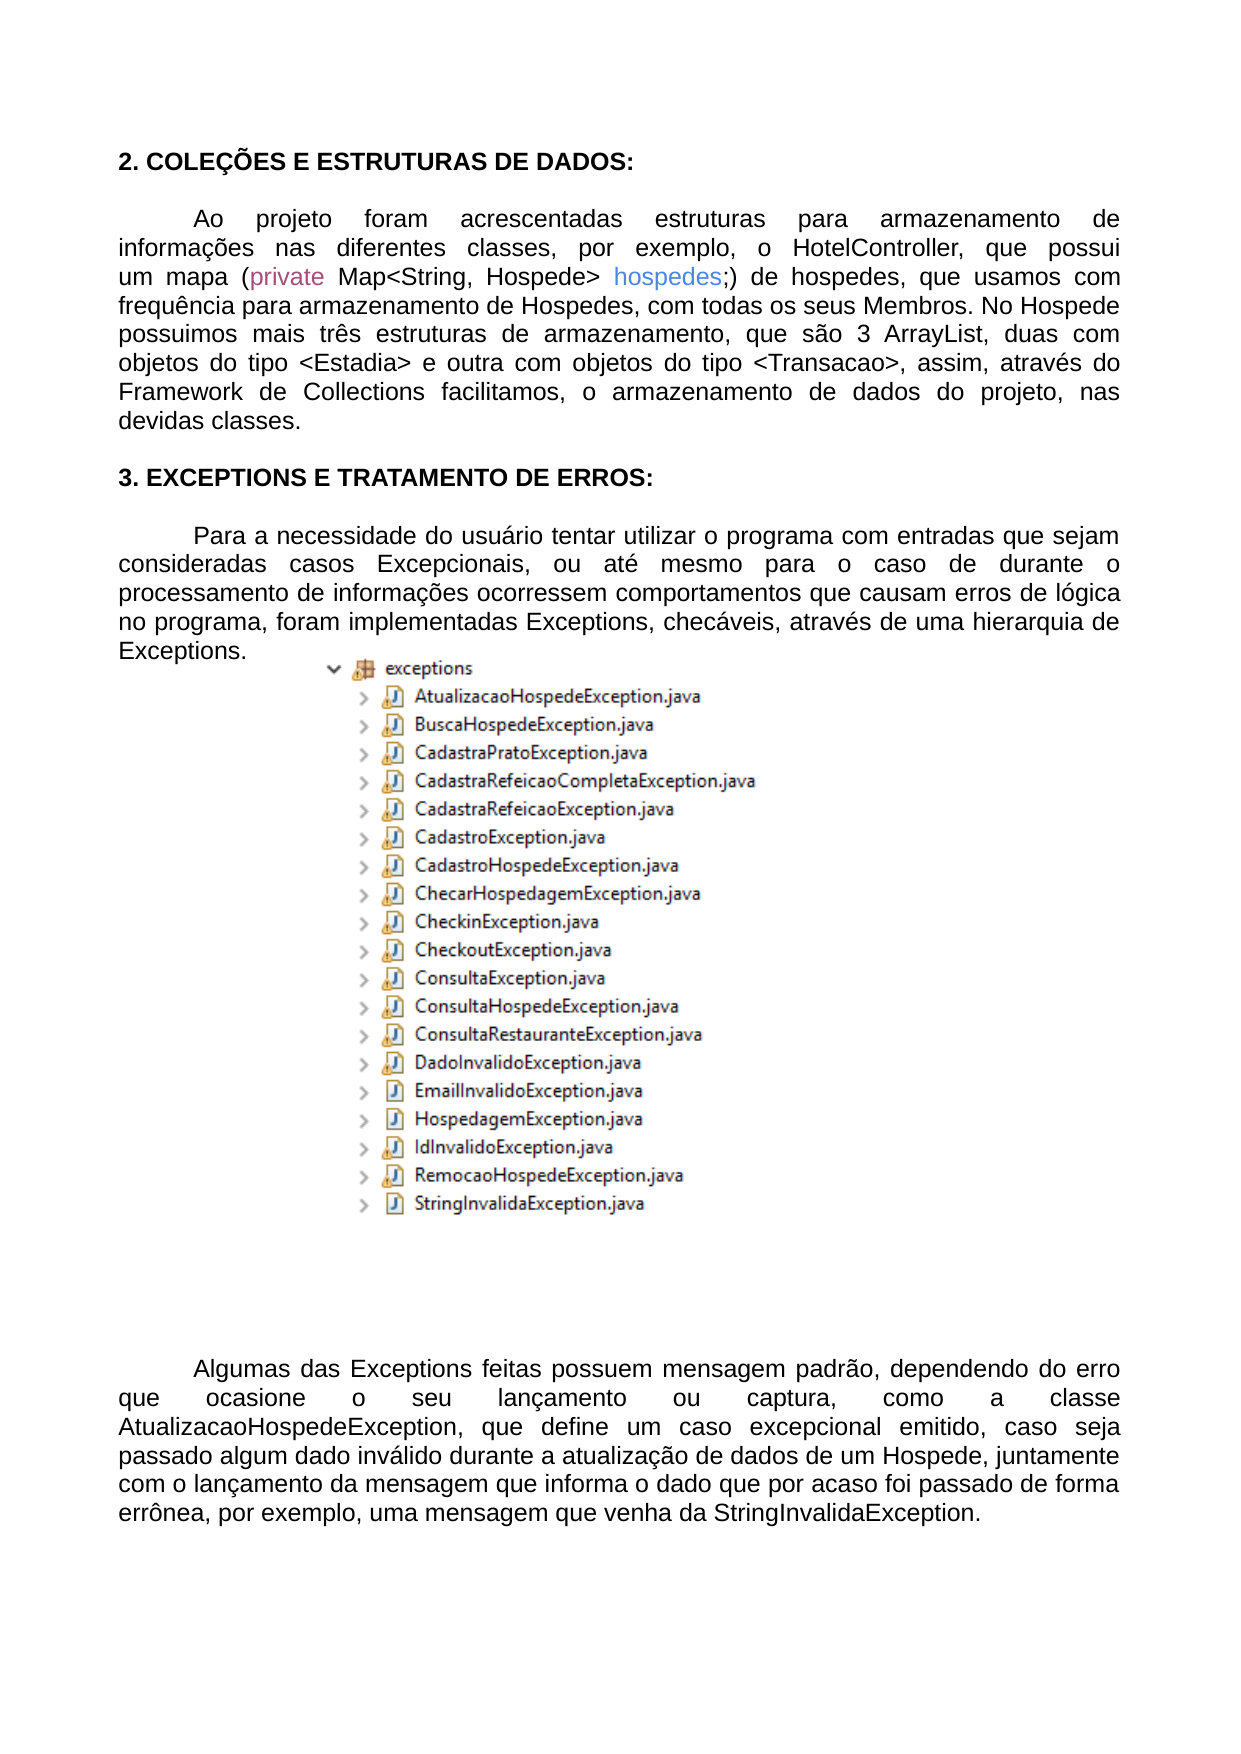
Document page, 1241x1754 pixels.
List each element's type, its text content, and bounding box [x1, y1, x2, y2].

text Ao projeto foram acrescentadas estruturas para armazenamento de informações nas diferentes classes, por exemplo, o HotelController, que possui um mapa (private Map<String, Hospede> hospedes;) de hospedes, que usamos com frequência para armazenamento de Hospedes, com todas os seus Membros. No Hospede possuimos mais três estruturas de armazenamento, que são 3 ArrayList, duas com objetos do tipo <Estadia> e outra com objetos do tipo <Transacao>, assim, através do Framework de Collections facilitamos, o armazenamento de dados do projeto, nas devidas classes. [118, 204, 1122, 434]
text Para a necessidade do usuário tentar utilizar o programa com entradas que sejam consideradas casos Excepcionais, ou até mesmo para o caso de durante o processamento de informações ocorressem comportamentos que causam erros de lógica no programa, foram implementadas Exceptions, checáveis, através de uma hierarquia de Exceptions. [118, 521, 1122, 664]
picture [321, 656, 770, 1221]
text 3. EXCEPTIONS E TRATAMENTO DE ERROS: [118, 463, 1122, 492]
text 2. COLEÇÕES E ESTRUTURAS DE DADOS: [118, 147, 1122, 176]
text Algumas das Exceptions feitas possuem mensagem padrão, dependendo do erro que ocasione o seu lançamento ou captura, como a classe AtualizacaoHospedeException, que define um caso excepcional emitido, caso seja passado algum dado inválido durante a atualização de dados de um Hospede, juntamente com o lançamento da mensagem que informa o dado que por acaso foi passado de forma errônea, por exemplo, uma mensagem que venha da StringInvalidaException. [118, 1354, 1122, 1527]
